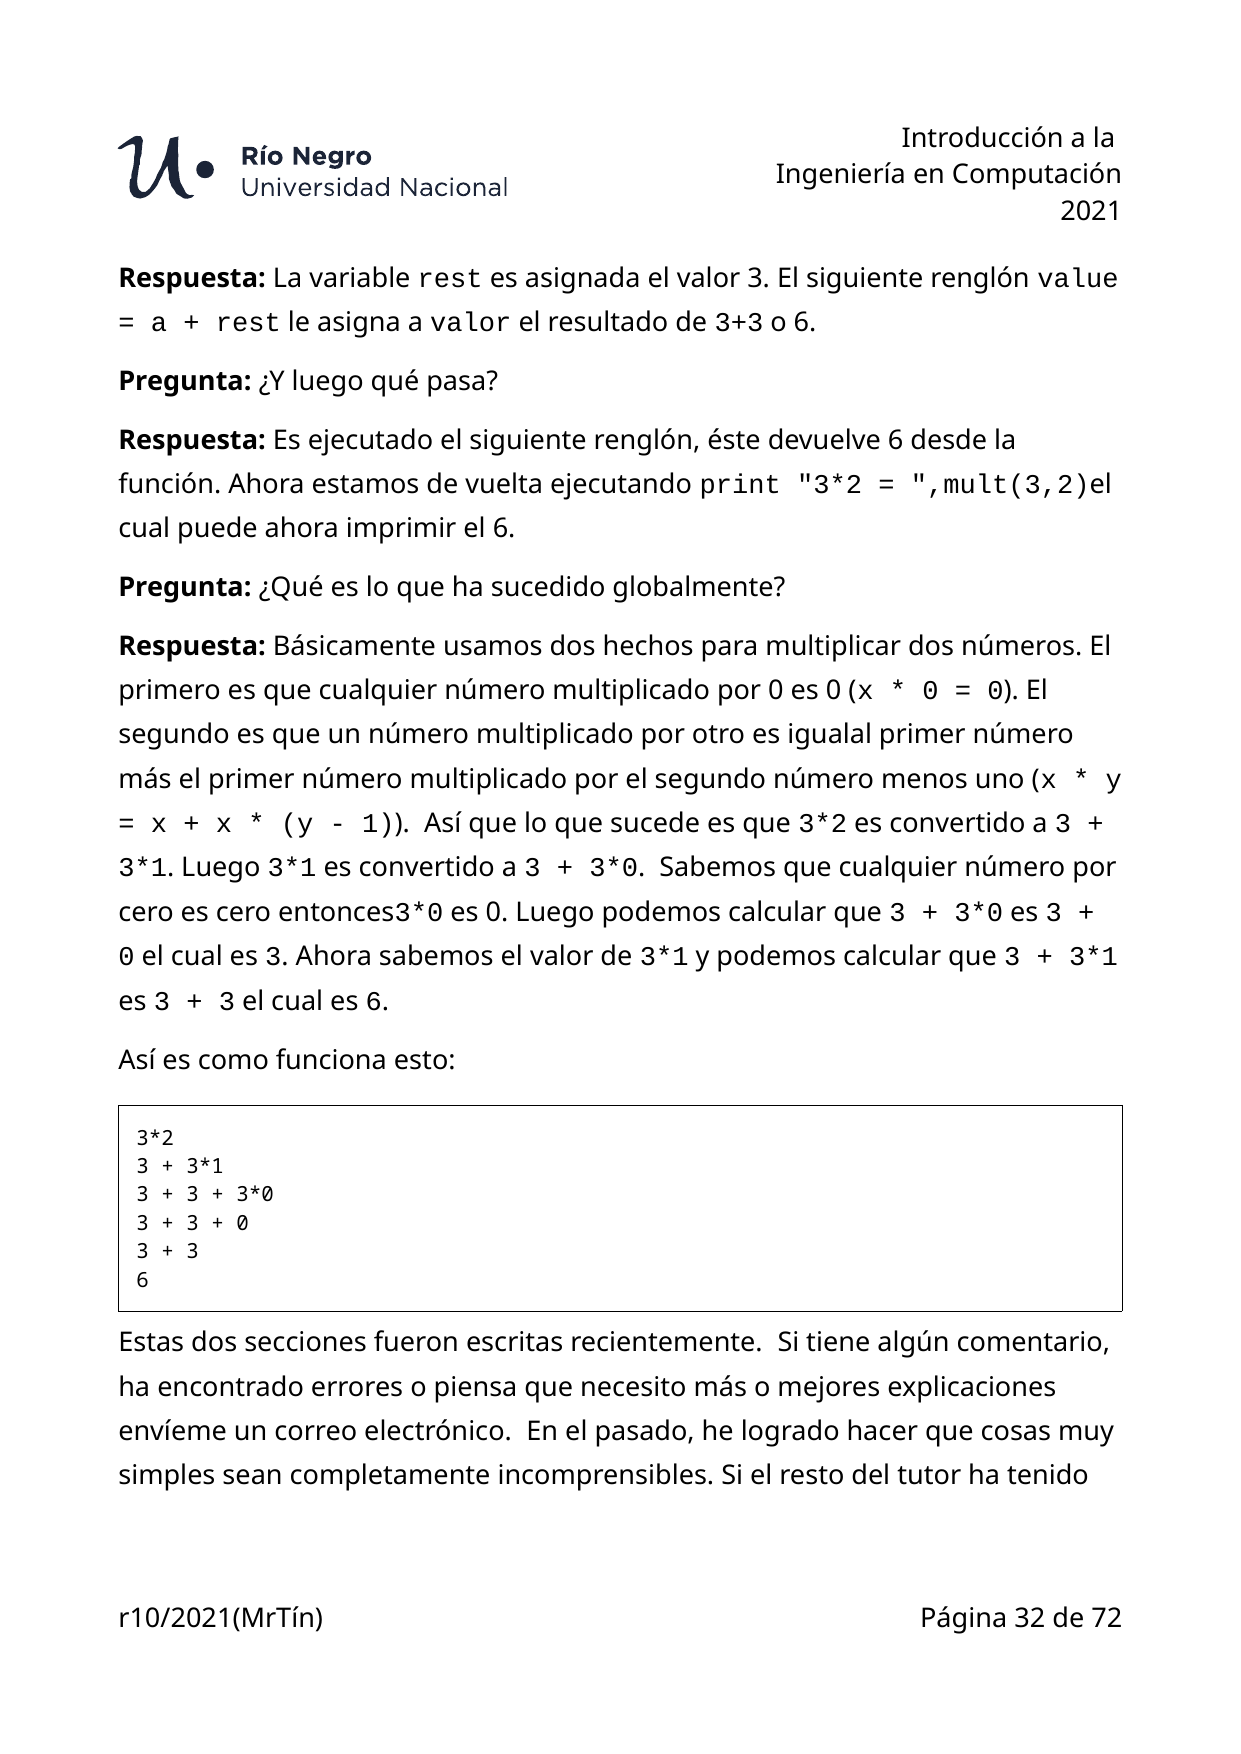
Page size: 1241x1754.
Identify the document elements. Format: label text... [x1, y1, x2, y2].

text Respuesta: Es ejecutado el siguiente renglón, éste devuelve 6 desde la función. Ahora estamos de vuelta ejecutando print "3*2 = ",mult(3,2)el cual puede ahora imprimir el 6. [118, 420, 1122, 546]
text 3*2 [119, 1106, 1122, 1133]
text Así es como funciona esto: [118, 1040, 1122, 1077]
text 3 + 3*1 [119, 1133, 1122, 1162]
text Respuesta: Básicamente usamos dos hechos para multiplicar dos números. El primero es que cualquier número multiplicado por 0 es 0 (x * 0 = 0). El segundo es que un número multiplicado por otro es igualal primer número más el primer número multiplicado por el segundo número menos uno (x * y = x + x * (y - 1)). Así que lo que sucede es que 3*2 es convertido a 3 + 3*1. Luego 3*1 es convertido a 3 + 3*0. Sabemos que cualquier número por cero es cero entonces3*0 es 0. Luego podemos calcular que 3 + 3*0 es 3 + 0 el cual es 3. Ahora sabemos el valor de 3*1 y podemos calcular que 3 + 3*1 es 3 + 3 el cual es 6. [118, 626, 1122, 1018]
text 6 [119, 1247, 1122, 1311]
text Pregunta: ¿Qué es lo que ha sucedido globalmente? [118, 568, 1122, 604]
text Respuesta: La variable rest es asignada el valor 3. El siguiente renglón value = a + rest le asigna a valor el resultado de 3+3 o 6. [118, 258, 1122, 340]
text 3 + 3 + 0 [119, 1190, 1122, 1218]
text Estas dos secciones fueron escritas recientemente. Si tiene algún comentario, ha encontrado errores o piensa que necesito más o mejores explicaciones envíeme un correo electrónico. En el pasado, he logrado hacer que cosas muy simples sean completamente incomprensibles. Si el resto del tutor ha tenido [118, 1323, 1122, 1492]
text Pregunta: ¿Y luego qué pasa? [118, 362, 1122, 398]
text 3 + 3 + 3*0 [119, 1162, 1122, 1190]
text 3 + 3 [119, 1218, 1122, 1247]
